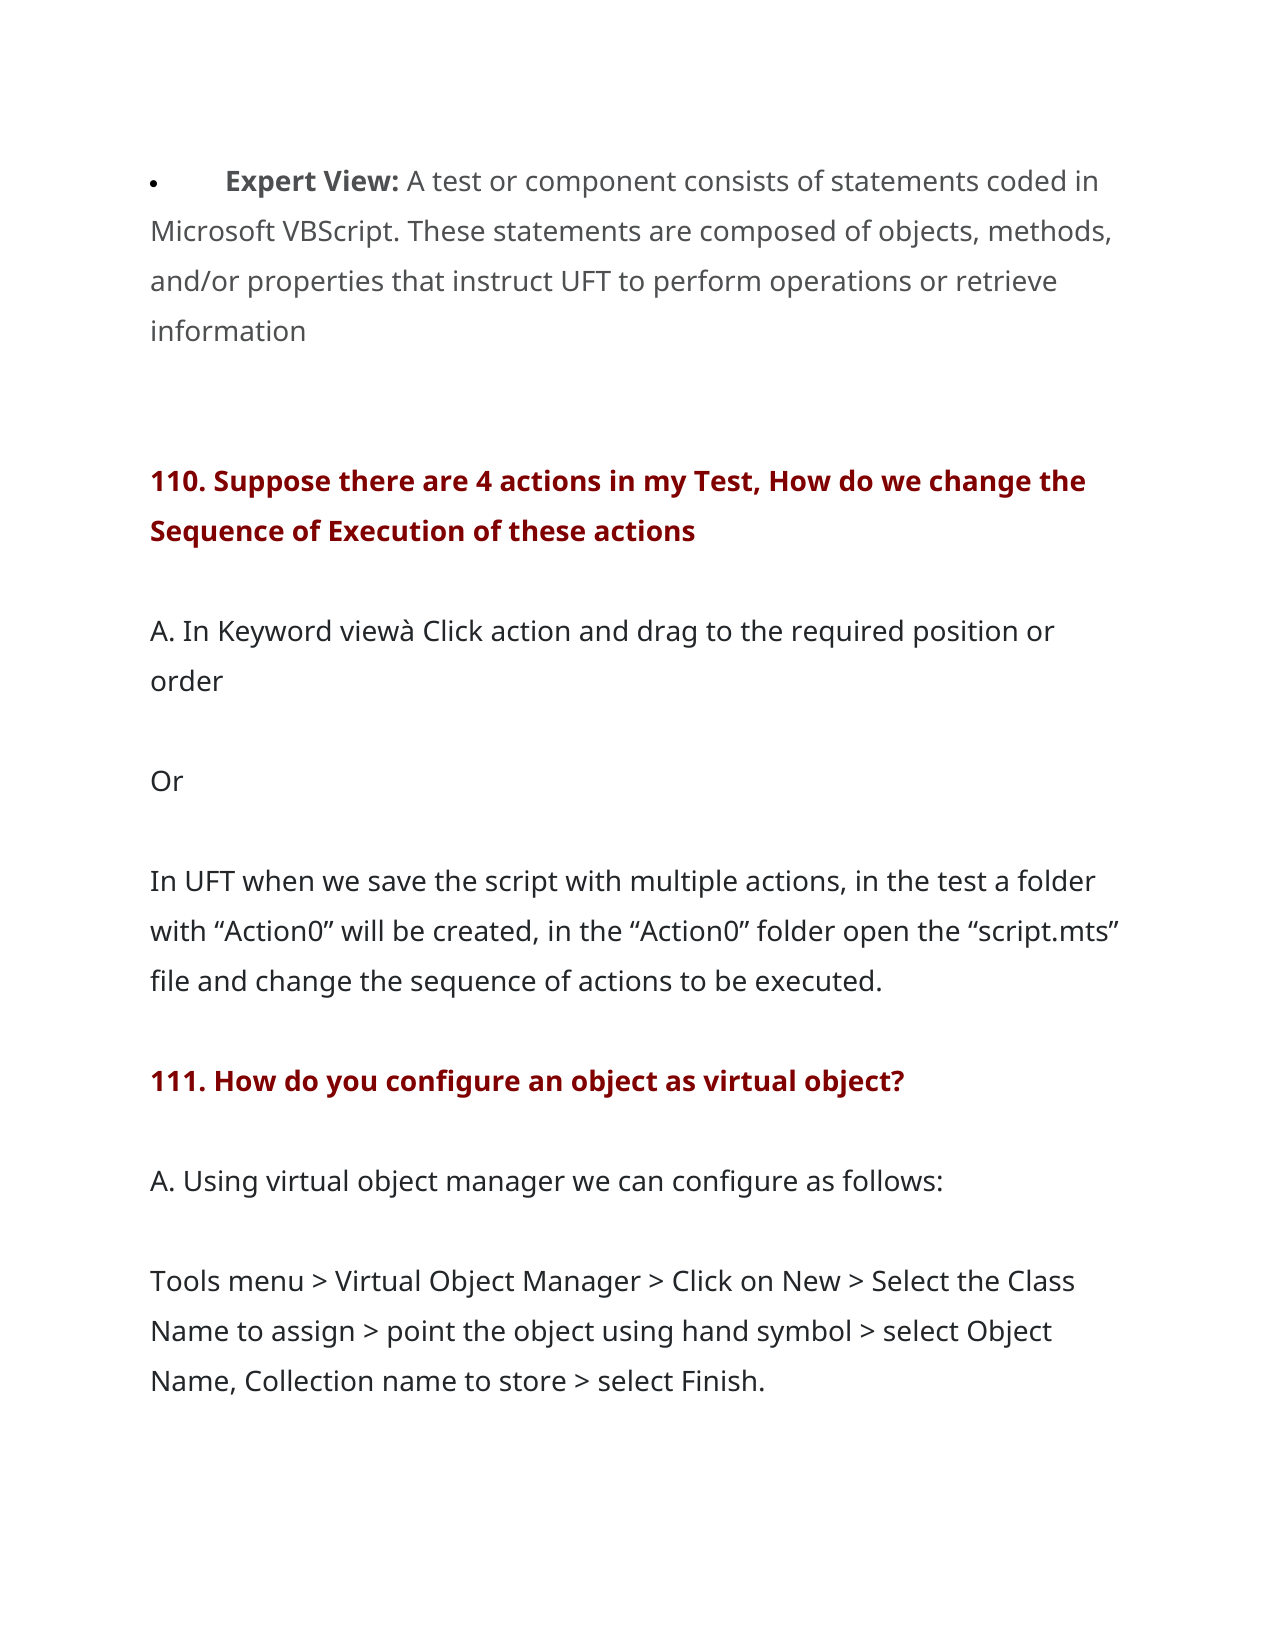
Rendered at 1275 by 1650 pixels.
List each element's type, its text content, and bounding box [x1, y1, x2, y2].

text Tools menu > Virtual Object Manager > Click on New > Select the Class Name to assign > point the object using hand symbol > select Object Name, Collection name to store > select Finish. [150, 1250, 1125, 1400]
text In UFT when we save the script with multiple actions, in the test a folder with “Action0” will be created, in the “Action0” folder open the “script.mts” file and change the sequence of actions to be executed. [150, 850, 1125, 1000]
text A. Using virtual object manager we can configure as follows: [150, 1150, 1125, 1200]
text A. In Keyword viewà Click action and drag to the required position or order [150, 600, 1125, 700]
text 111. How do you configure an object as virtual object? [150, 1050, 1125, 1100]
text Or [150, 750, 1125, 800]
list Expert View: A test or component consists of statements coded in Microsoft VBScript. These statements are composed of objects, methods, and/or properties that instruct UFT to perform operations or retrieve information [150, 150, 1125, 350]
text 110. Suppose there are 4 actions in my Test, How do we change the Sequence of Execution of these actions [150, 450, 1125, 550]
